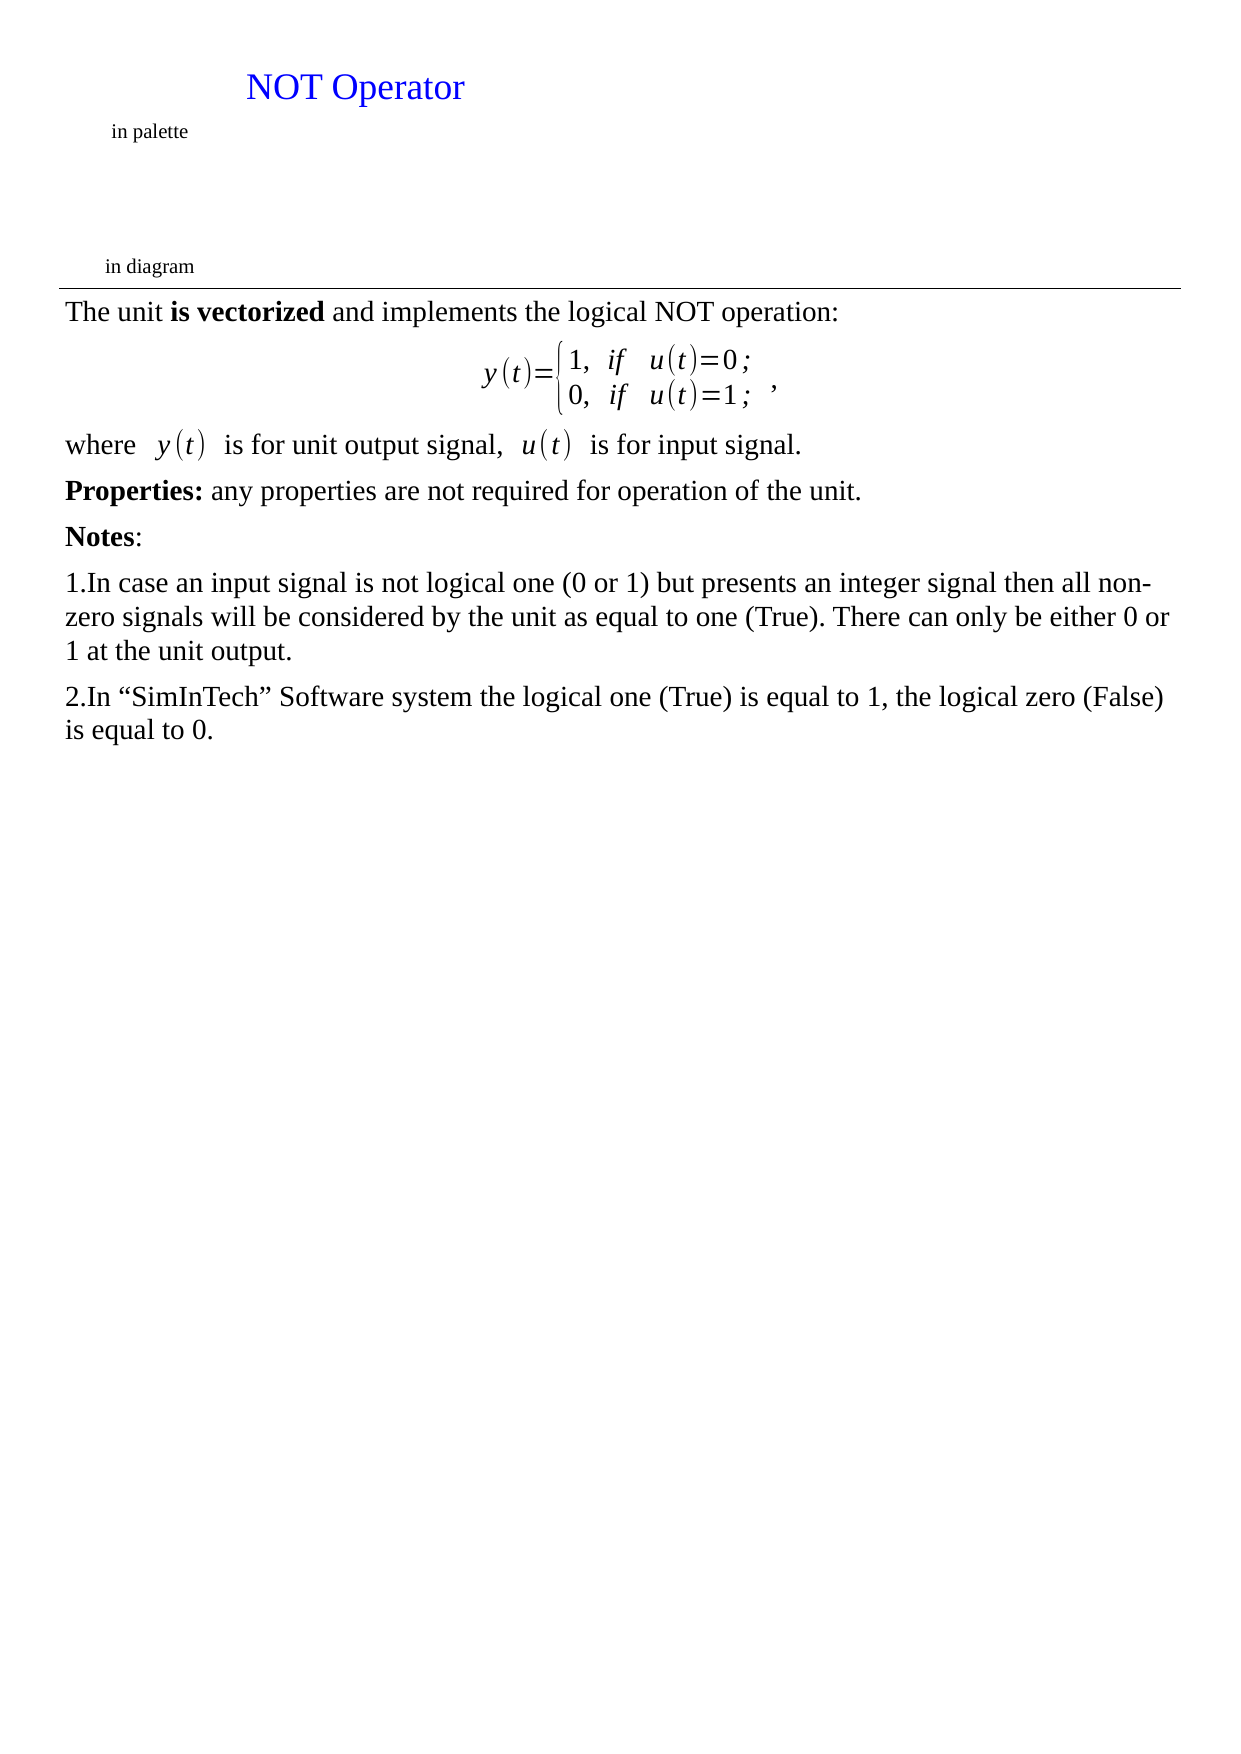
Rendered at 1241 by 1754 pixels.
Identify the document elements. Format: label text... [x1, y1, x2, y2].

table_cell [59, 154, 240, 248]
table_cell in palette [59, 114, 240, 154]
table_cell in diagram [59, 248, 240, 288]
table_cell The unit is vectorized and implements the logical NOT operation: , whereis for unit output signal,is for input signal. Properties: any properties are not required for operation of the unit. Notes: In case an input signal is not logical one (0 or 1) but presents an integer signal then all non-zero signals will be considered by the unit as equal to one (True). There can only be either 0 or 1 at the unit output. In “SimInTech” Software system the logical one (True) is equal to 1, the logical zero (False) is equal to 0. [59, 289, 1181, 764]
table_cell [240, 248, 1181, 288]
table_header [59, 59, 240, 114]
table_cell [240, 154, 1181, 248]
table_cell [240, 114, 1181, 154]
table_header NOT Operator [240, 59, 1181, 114]
